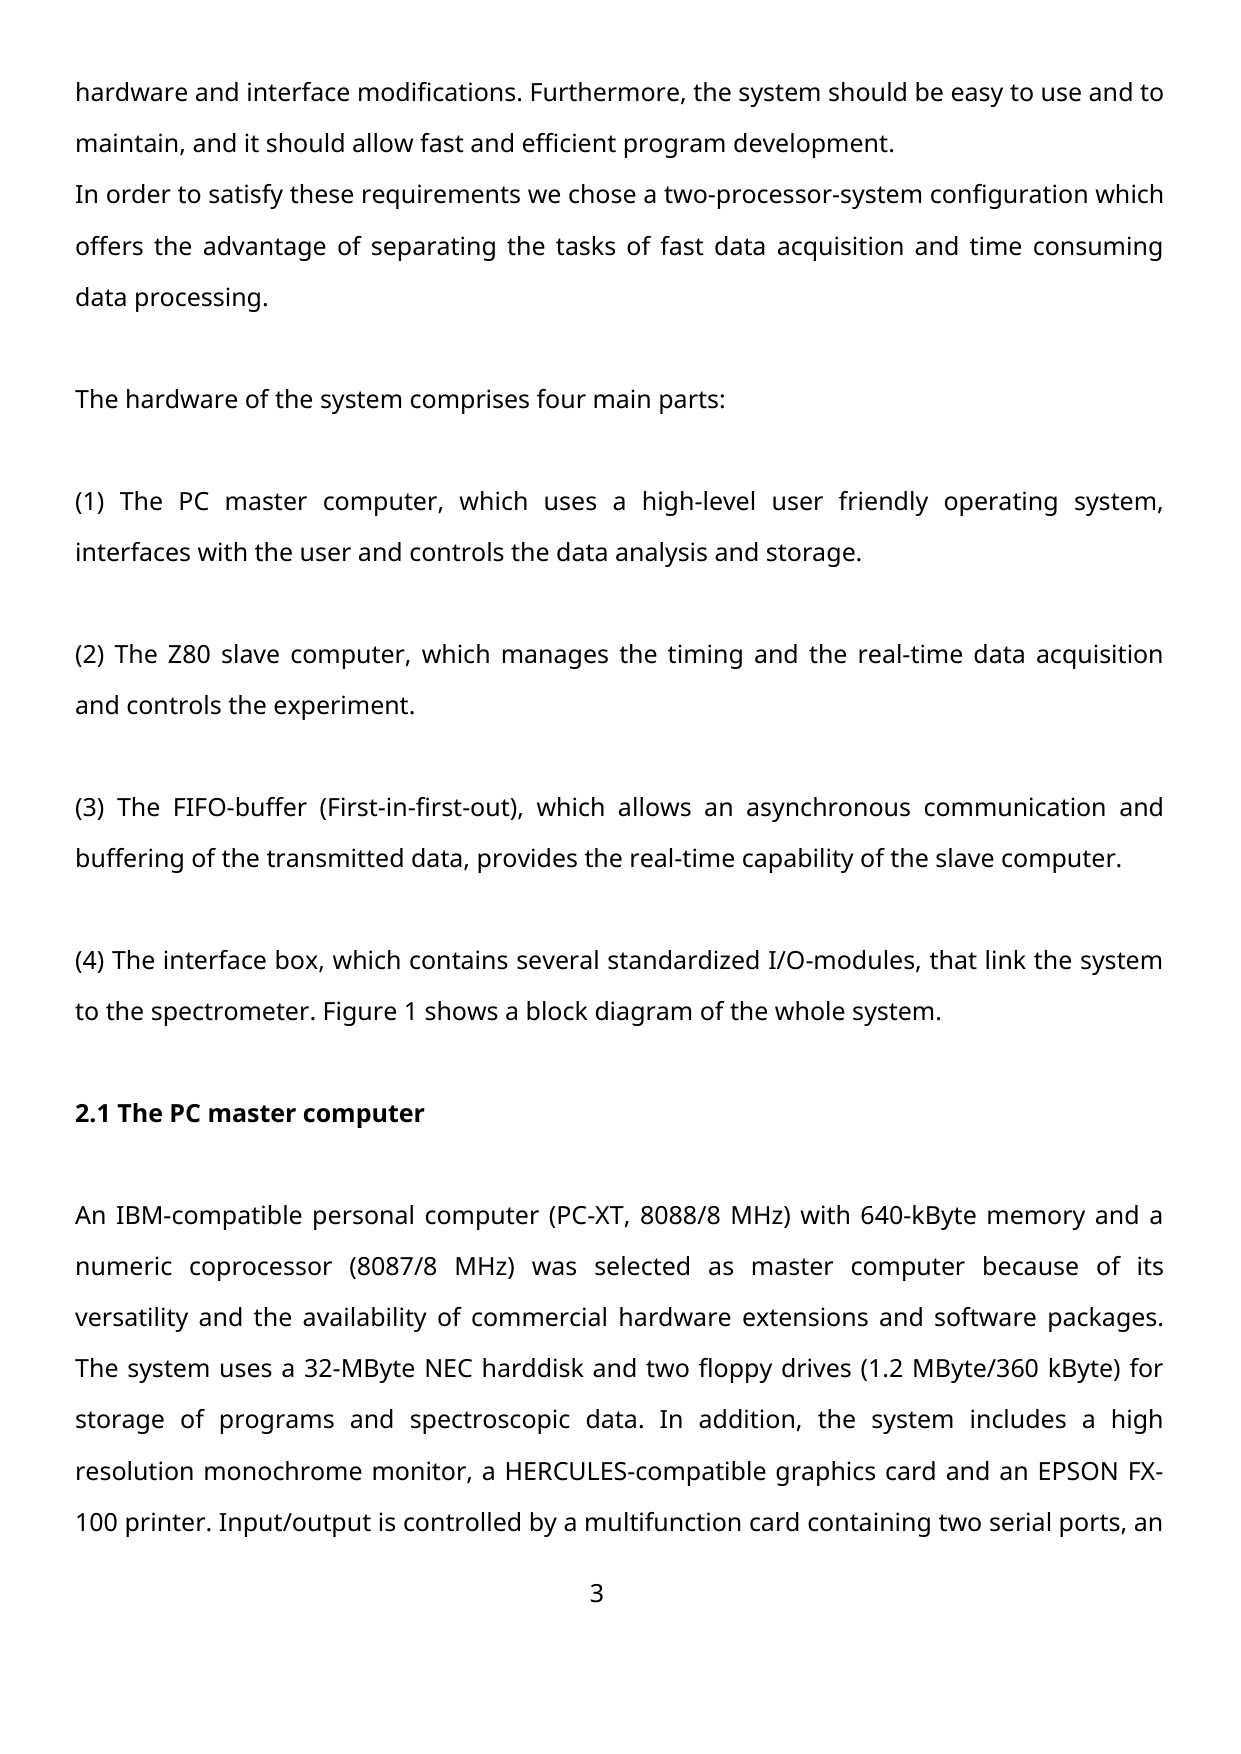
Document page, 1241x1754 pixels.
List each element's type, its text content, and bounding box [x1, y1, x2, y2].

text In order to satisfy these requirements we chose a two-processor-system configuration which offers the advantage of separating the tasks of fast data acquisition and time consuming data processing. [75, 177, 1165, 313]
text (4) The interface box, which contains several standardized I/O-modules, that link the system to the spectrometer. Figure 1 shows a block diagram of the whole system. [75, 943, 1165, 1028]
text (1) The PC master computer, which uses a high-level user friendly operating system, interfaces with the user and controls the data analysis and storage. [75, 483, 1165, 568]
text An IBM-compatible personal computer (PC-XT, 8088/8 MHz) with 640-kByte memory and a numeric coprocessor (8087/8 MHz) was selected as master computer because of its versatility and the availability of commercial hardware extensions and software packages. The system uses a 32-MByte NEC harddisk and two floppy drives (1.2 MByte/360 kByte) for storage of programs and spectroscopic data. In addition, the system includes a high resolution monochrome monitor, a HERCULES-compatible graphics card and an EPSON FX-100 printer. Input/output is controlled by a multifunction card containing two serial ports, an [75, 1198, 1165, 1538]
text The hardware of the system comprises four main parts: [75, 381, 1165, 415]
text hardware and interface modifications. Furthermore, the system should be easy to use and to maintain, and it should allow fast and efficient program development. [75, 75, 1165, 160]
text (3) The FIFO-buffer (First-in-first-out), which allows an asynchronous communication and buffering of the transmitted data, provides the real-time capability of the slave computer. [75, 789, 1165, 875]
text (2) The Z80 slave computer, which manages the timing and the real-time data acquisition and controls the experiment. [75, 636, 1165, 722]
text 2.1 The PC master computer [75, 1096, 1165, 1130]
